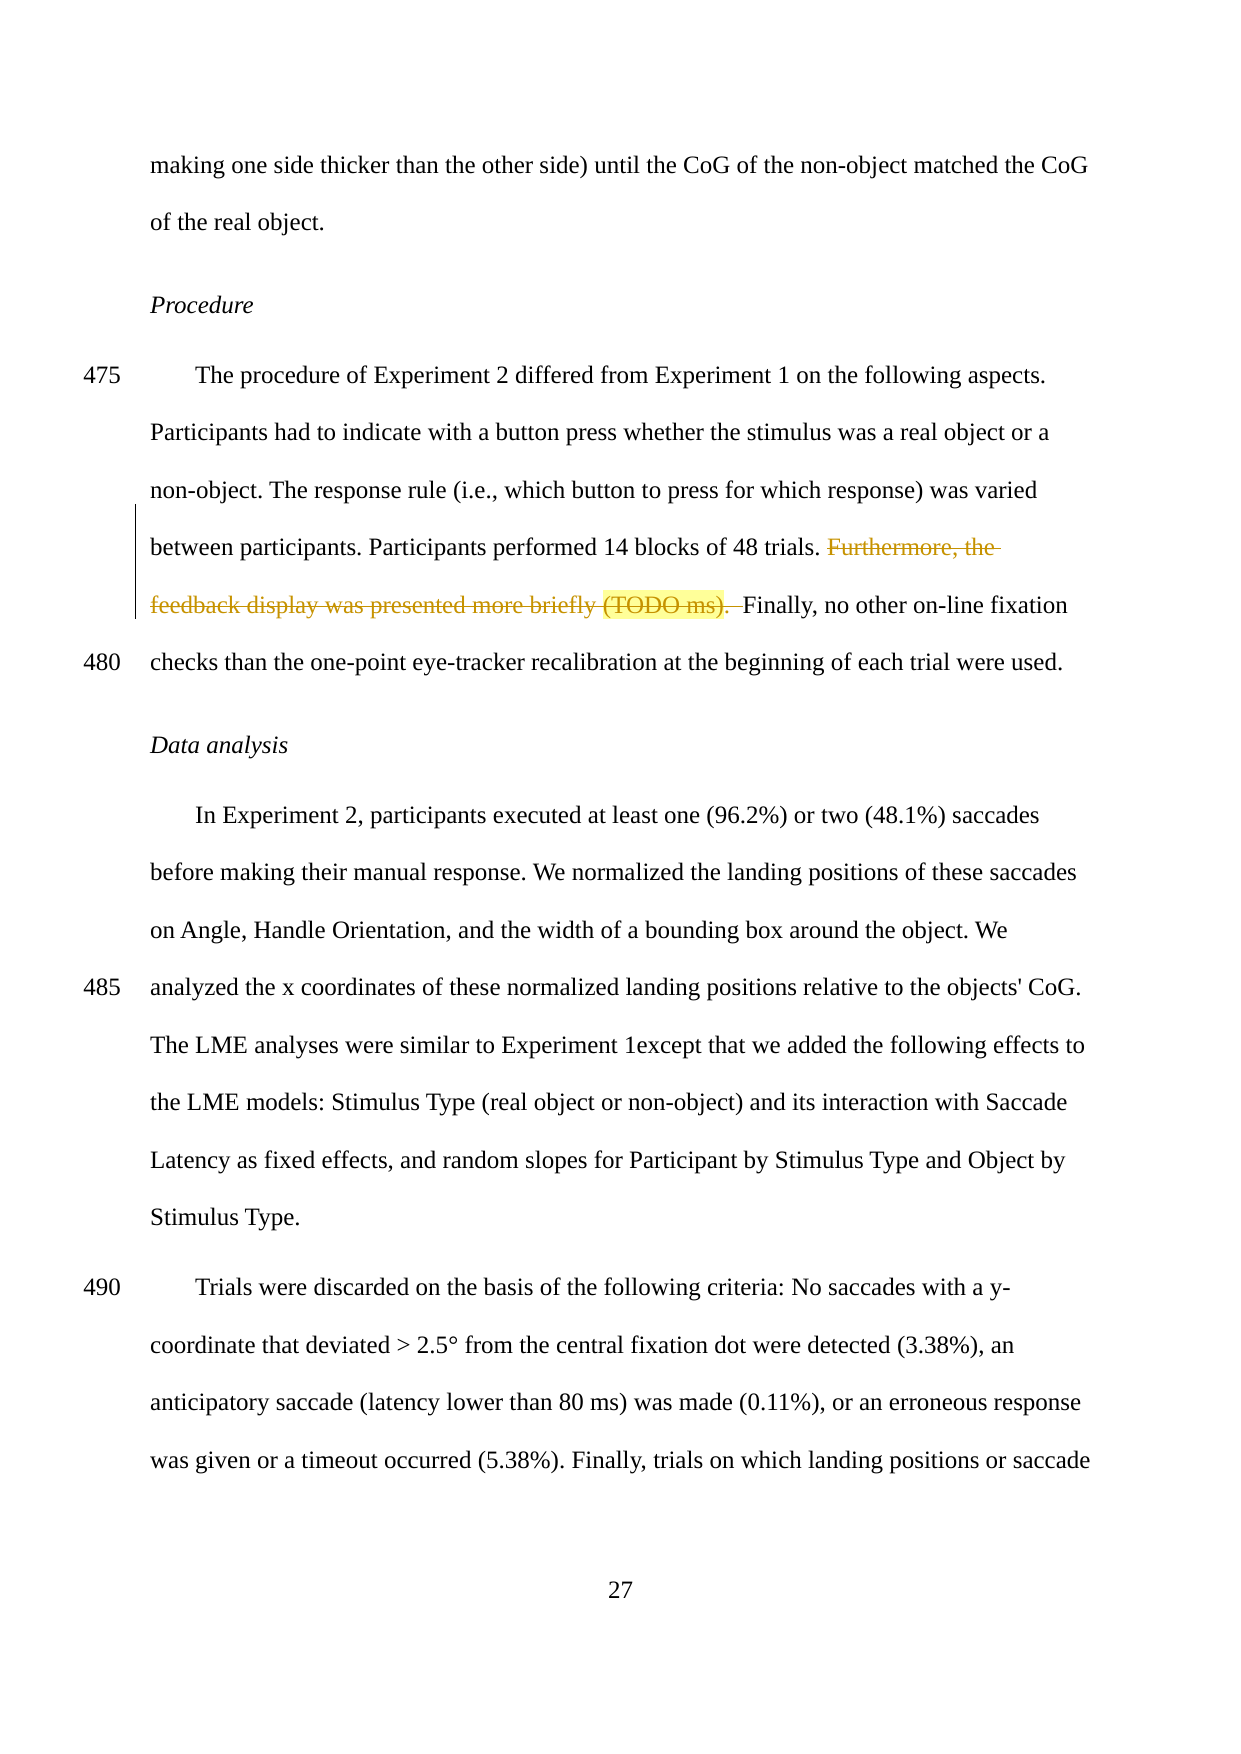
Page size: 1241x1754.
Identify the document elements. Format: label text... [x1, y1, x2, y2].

text Trials were discarded on the basis of the following criteria: No saccades with a y-coordinate that deviated > 2.5° from the central fixation dot were detected (3.38%), an anticipatory saccade (latency lower than 80 ms) was made (0.11%), or an erroneous response was given or a timeout occurred (5.38%). Finally, trials on which landing positions or saccade [150, 1272, 1091, 1474]
subtitle Procedure [150, 290, 1091, 319]
subtitle Data analysis [150, 730, 1091, 759]
text In Experiment 2, participants executed at least one (96.2%) or two (48.1%) saccades before making their manual response. We normalized the landing positions of these saccades on Angle, Handle Orientation, and the width of a bounding box around the object. We analyzed the x coordinates of these normalized landing positions relative to the objects' CoG. The LME analyses were similar to Experiment 1except that we added the following effects to the LME models: Stimulus Type (real object or non-object) and its interaction with Saccade Latency as fixed effects, and random slopes for Participant by Stimulus Type and Object by Stimulus Type. [150, 800, 1091, 1231]
text The procedure of Experiment 2 differed from Experiment 1 on the following aspects. Participants had to indicate with a button press whether the stimulus was a real object or a non-object. The response rule (i.e., which button to press for which response) was varied between participants. Participants performed 14 blocks of 48 trials. Finally, no other on-line fixation checks than the one-point eye-tracker recalibration at the beginning of each trial were used. [150, 360, 1091, 676]
text making one side thicker than the other side) until the CoG of the non-object matched the CoG of the real object. [150, 150, 1091, 236]
